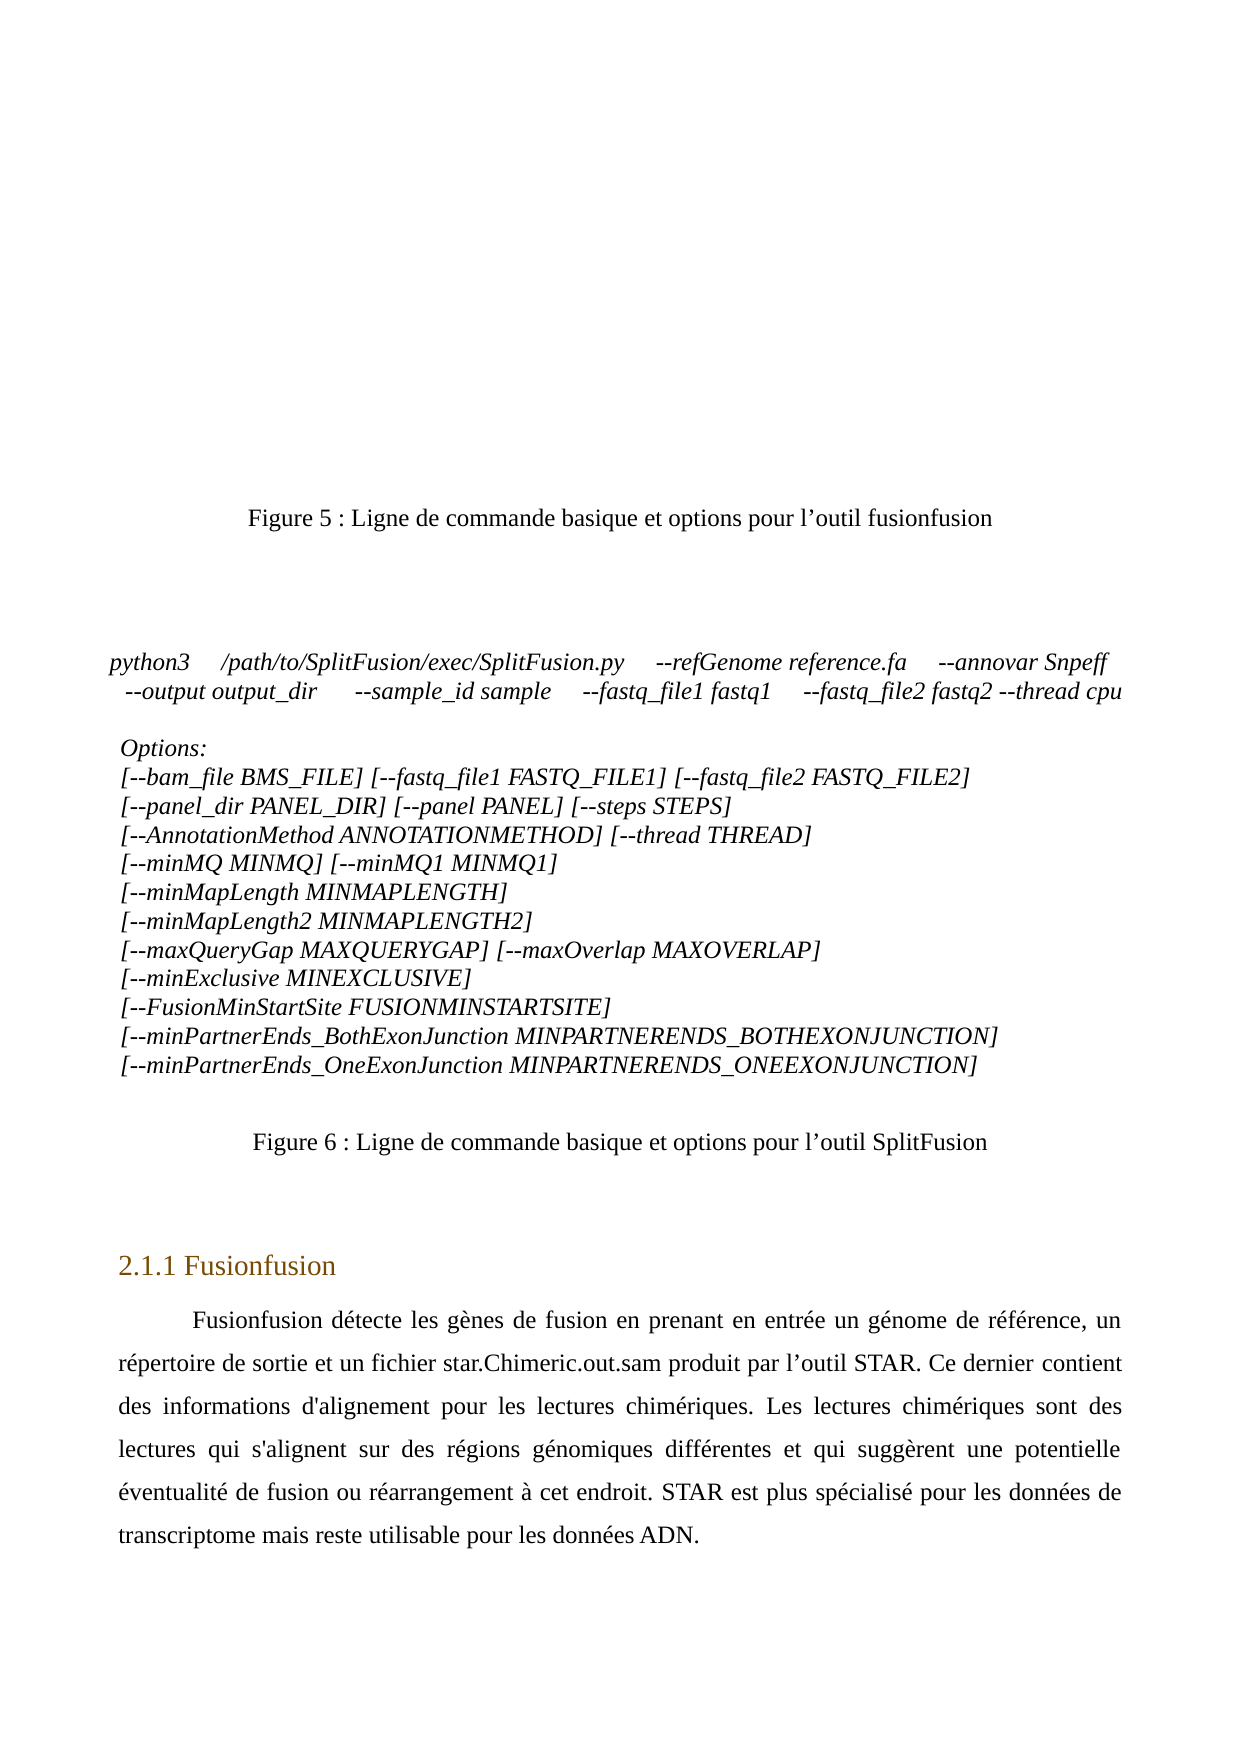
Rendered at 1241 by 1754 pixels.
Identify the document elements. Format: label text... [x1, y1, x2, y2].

text Fusionfusion détecte les gènes de fusion en prenant en entrée un génome de référence, un répertoire de sortie et un fichier star.Chimeric.out.sam produit par l’outil STAR. Ce dernier contient des informations d'alignement pour les lectures chimériques. Les lectures chimériques sont des lectures qui s'alignent sur des régions génomiques différentes et qui suggèrent une potentielle éventualité de fusion ou réarrangement à cet endroit. STAR est plus spécialisé pour les données de transcriptome mais reste utilisable pour les données ADN. [118, 1305, 1122, 1549]
text Figure 5 : Ligne de commande basique et options pour l’outil fusionfusion [118, 503, 1122, 532]
text 2.1.1 Fusionfusion [118, 1248, 1122, 1282]
text Figure 6 : Ligne de commande basique et options pour l’outil SplitFusion [118, 1127, 1122, 1155]
